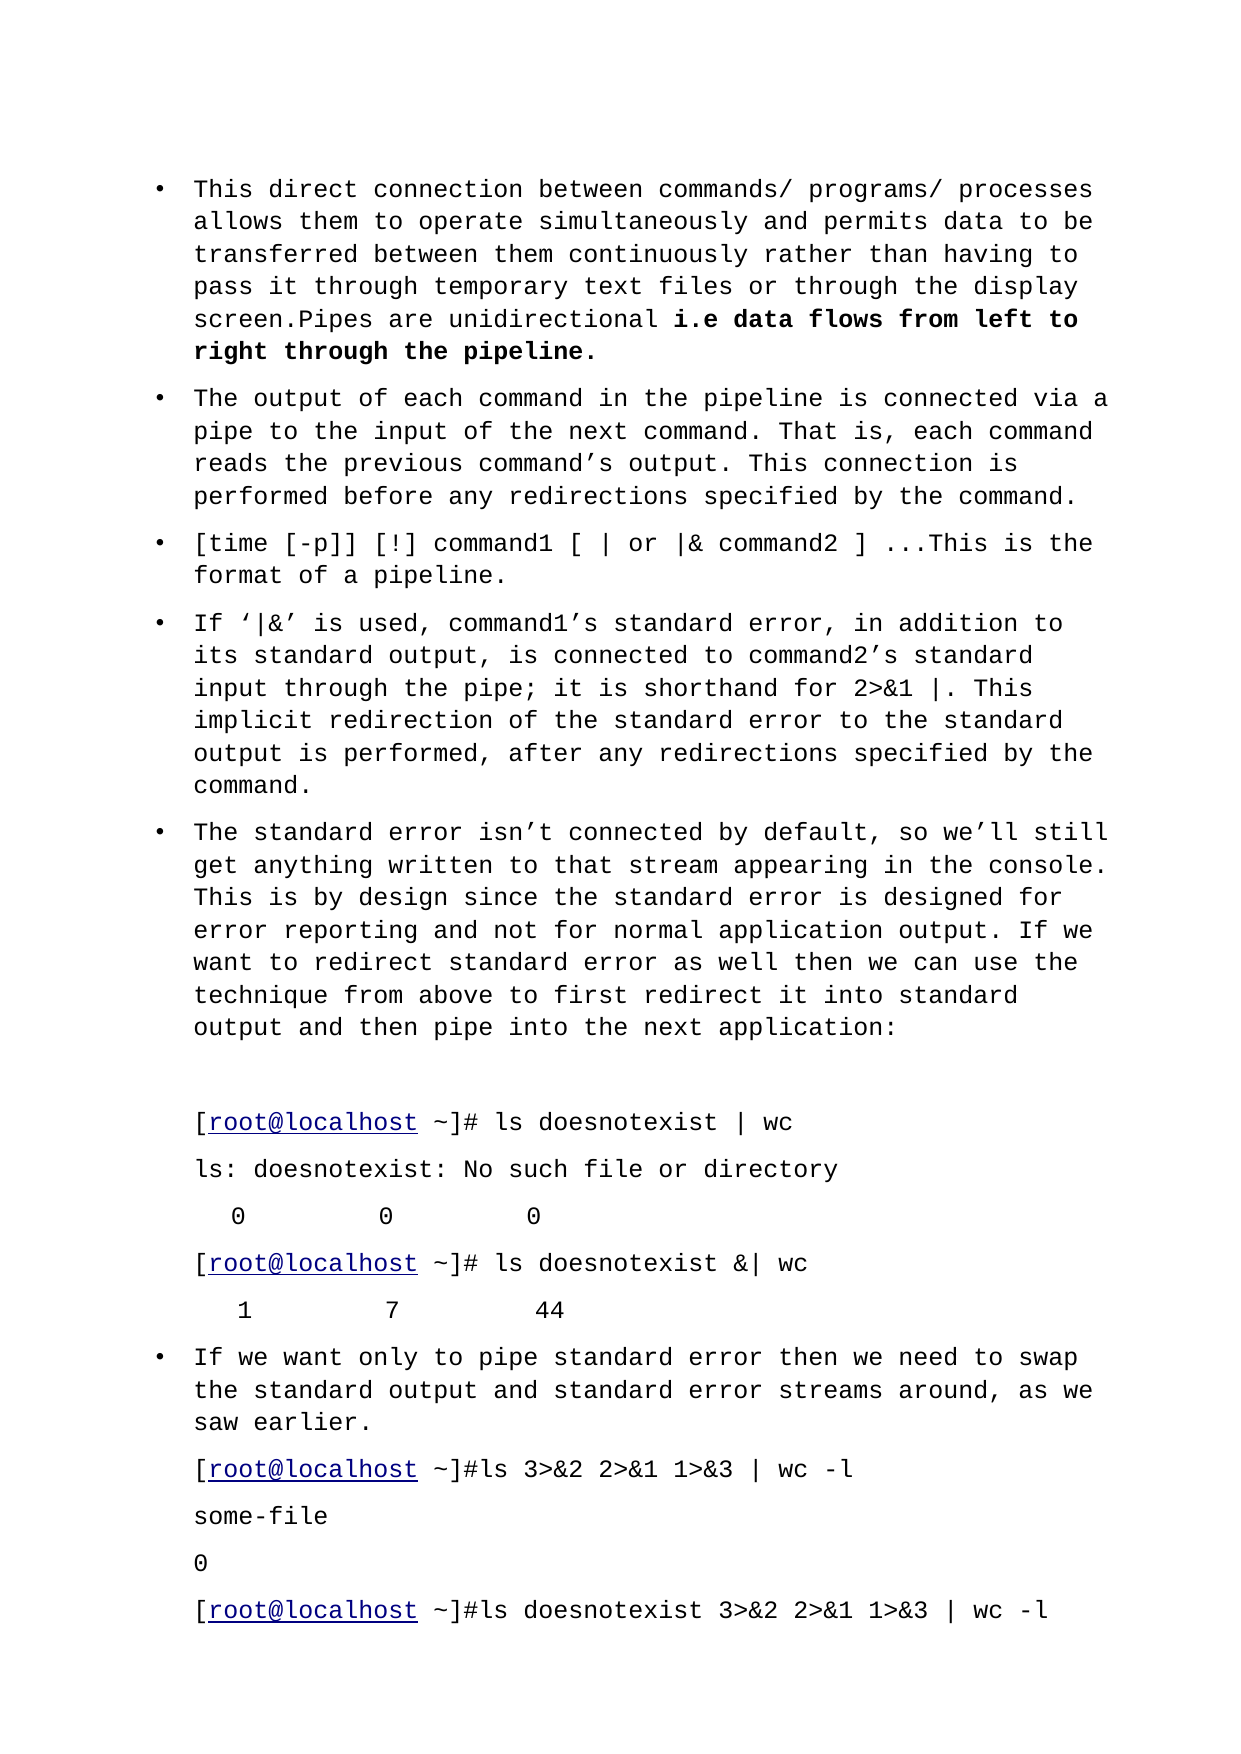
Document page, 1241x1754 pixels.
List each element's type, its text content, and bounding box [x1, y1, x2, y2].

list ls: doesnotexist: No such file or directory [156, 1156, 1122, 1185]
list 0 [156, 1551, 1122, 1579]
list The standard error isn’t connected by default, so we’ll still get anything written to that stream appearing in the console. This is by design since the standard error is designed for error reporting and not for normal application output. If we want to redirect standard error as well then we can use the technique from above to first redirect it into standard output and then pipe into the next application: [156, 820, 1122, 1043]
list The output of each command in the pipeline is connected via a pipe to the input of the next command. That is, each command reads the previous command’s output. This connection is performed before any redirections specified by the command. [156, 386, 1122, 512]
text [root@localhost ~]# ls doesnotexist &| wc [118, 1251, 1122, 1279]
list [time [-p]] [!] command1 [ | or |& command2 ] ...This is the format of a pipeline. [156, 531, 1122, 591]
list [root@localhost ~]#ls 3>&2 2>&1 1>&3 | wc -l [156, 1457, 1122, 1485]
list [root@localhost ~]# ls doesnotexist | wc [156, 1109, 1122, 1138]
list If ‘|&’ is used, command1’s standard error, in addition to its standard output, is connected to command2’s standard input through the pipe; it is shorthand for 2>&1 |. This implicit redirection of the standard error to the standard output is performed, after any redirections specified by the command. [156, 610, 1122, 801]
text 1 7 44 [118, 1298, 1122, 1326]
list 0 0 0 [193, 1203, 1122, 1232]
list If we want only to pipe standard error then we need to swap the standard output and standard error streams around, as we saw earlier. [156, 1345, 1122, 1438]
list This direct connection between commands/ programs/ processes allows them to operate simultaneously and permits data to be transferred between them continuously rather than having to pass it through temporary text files or through the display screen.Pipes are unidirectional i.e data flows from left to right through the pipeline. [156, 176, 1122, 367]
list some-file [156, 1504, 1122, 1532]
list [root@localhost ~]#ls doesnotexist 3>&2 2>&1 1>&3 | wc -l [156, 1598, 1122, 1626]
